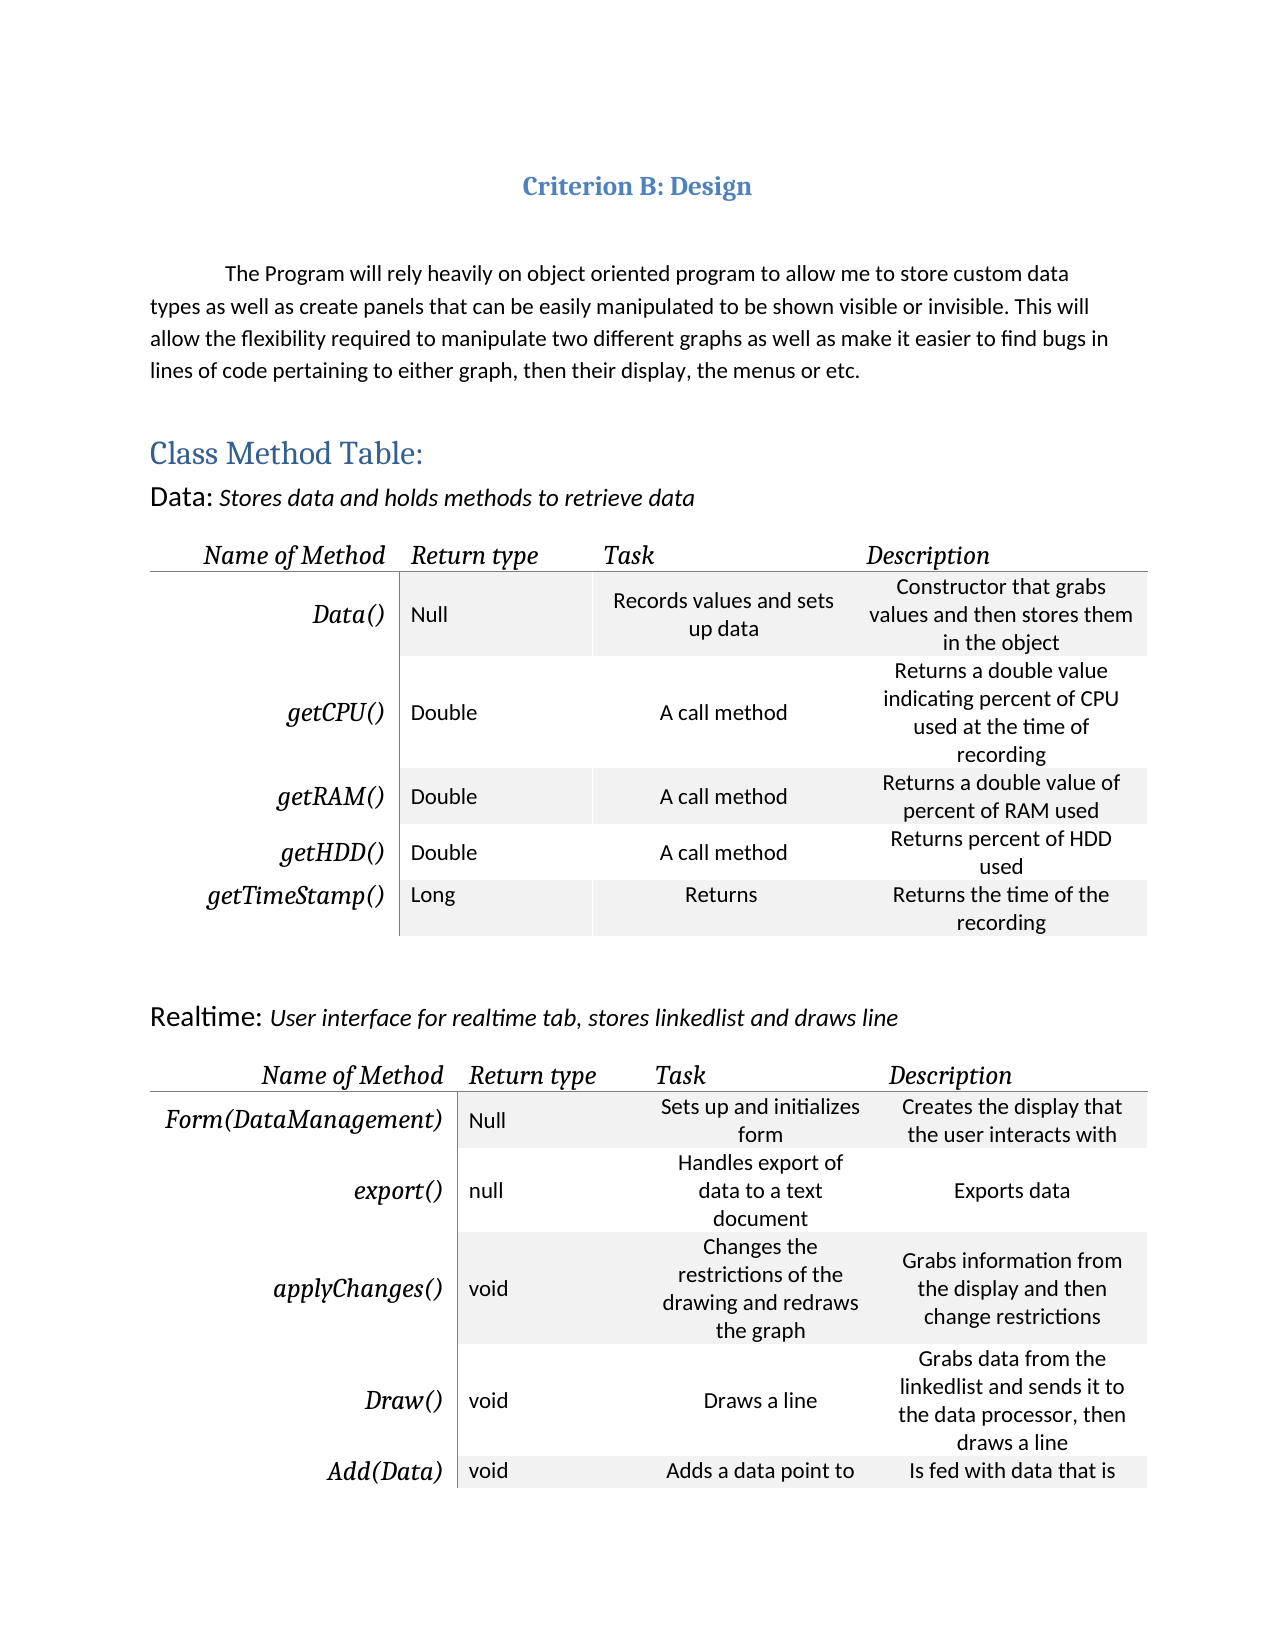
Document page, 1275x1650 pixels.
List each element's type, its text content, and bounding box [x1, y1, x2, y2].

table_cell null [458, 1148, 644, 1232]
subtitle Class Method Table: [150, 434, 1125, 472]
table_cell Double [400, 824, 592, 880]
table_cell getHDD() [150, 824, 399, 880]
table_cell Returns the time of the recording [855, 880, 1147, 936]
table_cell Records values and sets up data [593, 572, 855, 656]
table_cell Constructor that grabs values and then stores them in the object [855, 572, 1147, 656]
table_cell Handles export of data to a text document [644, 1148, 877, 1232]
table_header Return type [458, 1060, 644, 1091]
table_cell Is fed with data that is [877, 1456, 1147, 1488]
table_header Task [593, 540, 855, 571]
text Data: Stores data and holds methods to retrieve data [150, 478, 1125, 514]
table_cell Exports data [877, 1148, 1147, 1232]
text The Program will rely heavily on object oriented program to allow me to store custom data types as well as create panels that can be easily manipulated to be shown visible or invisible. This will allow the flexibility required to manipulate two different graphs as well as make it easier to find bugs in lines of code pertaining to either graph, then their display, the menus or etc. [150, 259, 1125, 384]
table_cell Draws a line [644, 1344, 877, 1456]
table_cell A call method [593, 656, 855, 768]
table_cell Grabs data from the linkedlist and sends it to the data processor, then draws a line [877, 1344, 1147, 1456]
table_cell Creates the display that the user interacts with [877, 1092, 1147, 1148]
table_cell getTimeStamp() [150, 880, 399, 936]
table_cell Adds a data point to [644, 1456, 877, 1488]
table_cell Changes the restrictions of the drawing and redraws the graph [644, 1232, 877, 1344]
table_header Return type [399, 540, 592, 571]
table_cell A call method [593, 768, 855, 824]
table_header Name of Method [150, 1060, 457, 1091]
table_cell applyChanges() [150, 1232, 457, 1344]
table_cell Data() [150, 572, 399, 656]
table_cell Add(Data) [150, 1456, 457, 1488]
table_cell Null [458, 1092, 644, 1148]
table_cell getCPU() [150, 656, 399, 768]
table_cell Null [400, 572, 592, 656]
table_cell export() [150, 1148, 457, 1232]
table_cell Double [400, 768, 592, 824]
table_cell Returns [593, 880, 855, 936]
table_cell Long [400, 880, 592, 936]
table_cell getRAM() [150, 768, 399, 824]
table_cell void [458, 1344, 644, 1456]
table_cell Draw() [150, 1344, 457, 1456]
text Realtime: User interface for realtime tab, stores linkedlist and draws line [150, 998, 1125, 1034]
table_cell A call method [593, 824, 855, 880]
table_header Name of Method [150, 540, 399, 571]
table_cell void [458, 1456, 644, 1488]
subtitle Criterion B: Design [150, 171, 1125, 202]
table_header Description [877, 1060, 1147, 1091]
table_header Description [855, 540, 1147, 571]
table_cell Form(DataManagement) [150, 1092, 457, 1148]
table_cell Grabs information from the display and then change restrictions [877, 1232, 1147, 1344]
table_cell Double [400, 656, 592, 768]
table_cell Returns a double value of percent of RAM used [855, 768, 1147, 824]
table_cell Returns percent of HDD used [855, 824, 1147, 880]
table_cell Returns a double value indicating percent of CPU used at the time of recording [855, 656, 1147, 768]
table_header Task [644, 1060, 877, 1091]
table_cell void [458, 1232, 644, 1344]
table_cell Sets up and initializes form [644, 1092, 877, 1148]
